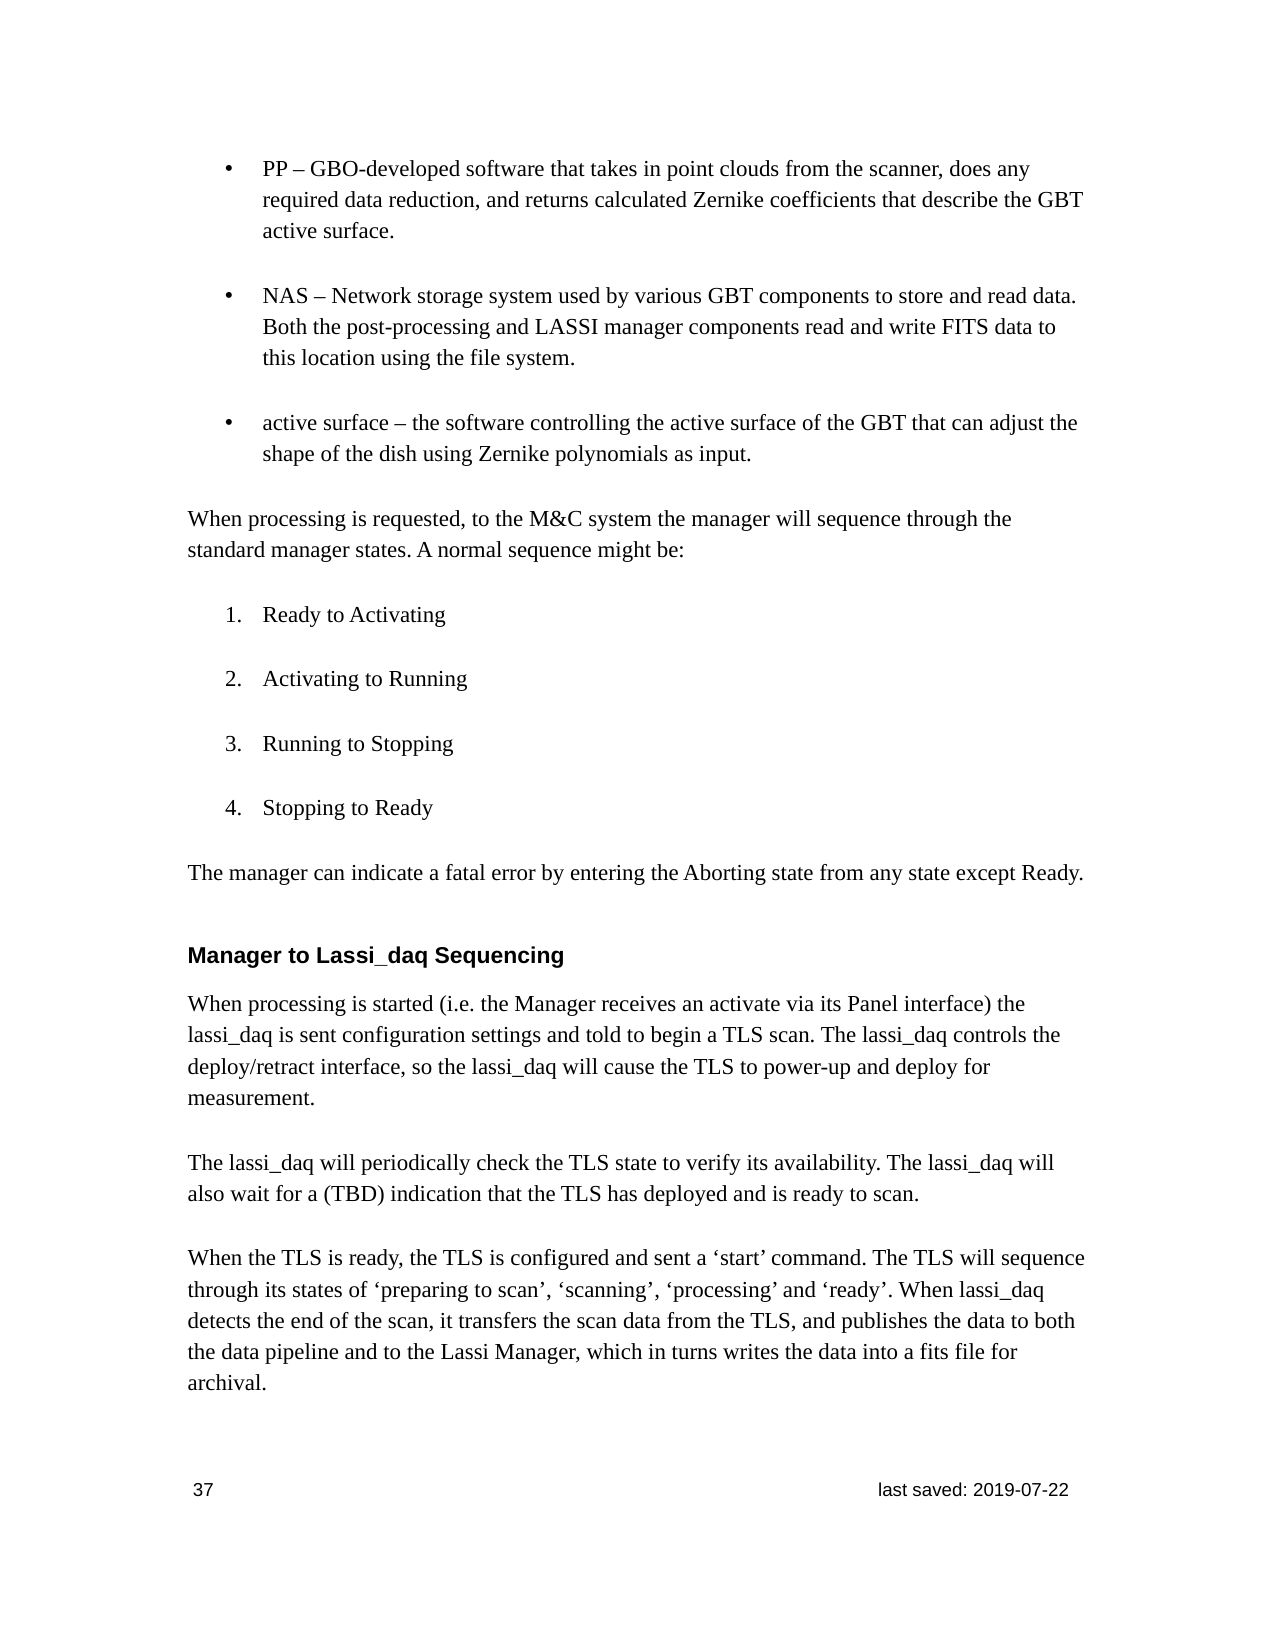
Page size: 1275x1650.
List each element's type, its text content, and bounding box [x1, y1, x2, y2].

list NAS – Network storage system used by various GBT components to store and read data. Both the post-processing and LASSI manager components read and write FITS data to this location using the file system. [225, 277, 1087, 371]
list PP – GBO-developed software that takes in point clouds from the scanner, does any required data reduction, and returns calculated Zernike coefficients that describe the GBT active surface. [225, 150, 1087, 244]
text Manager to Lassi_daq Sequencing [187, 933, 1087, 969]
list Ready to Activating [225, 596, 1087, 627]
list Running to Stopping [225, 725, 1087, 756]
list Activating to Running [225, 660, 1087, 692]
list Stopping to Ready [225, 789, 1087, 821]
text The lassi_daq will periodically check the TLS state to verify its availability. The lassi_daq will also wait for a (TBD) indication that the TLS has deployed and is ready to scan. [187, 1144, 1087, 1206]
list active surface – the software controlling the active surface of the GBT that can adjust the shape of the dish using Zernike polynomials as input. [225, 404, 1087, 467]
text When processing is requested, to the M&C system the manager will sequence through the standard manager states. A normal sequence might be: [187, 500, 1087, 562]
text When processing is started (i.e. the Manager receives an activate via its Panel interface) the lassi_daq is sent configuration settings and told to begin a TLS scan. The lassi_daq controls the deploy/retract interface, so the lassi_daq will cause the TLS to power-up and deploy for measurement. [187, 985, 1087, 1110]
text The manager can indicate a fatal error by entering the Aborting state from any state except Ready. [187, 854, 1087, 885]
text When the TLS is ready, the TLS is configured and sent a ‘start’ command. The TLS will sequence through its states of ‘preparing to scan’, ‘scanning’, ‘processing’ and ‘ready’. When lassi_daq detects the end of the scan, it transfers the scan data from the TLS, and publishes the data to both the data pipeline and to the Lassi Manager, which in turns writes the data into a fits file for archival. [187, 1239, 1087, 1396]
